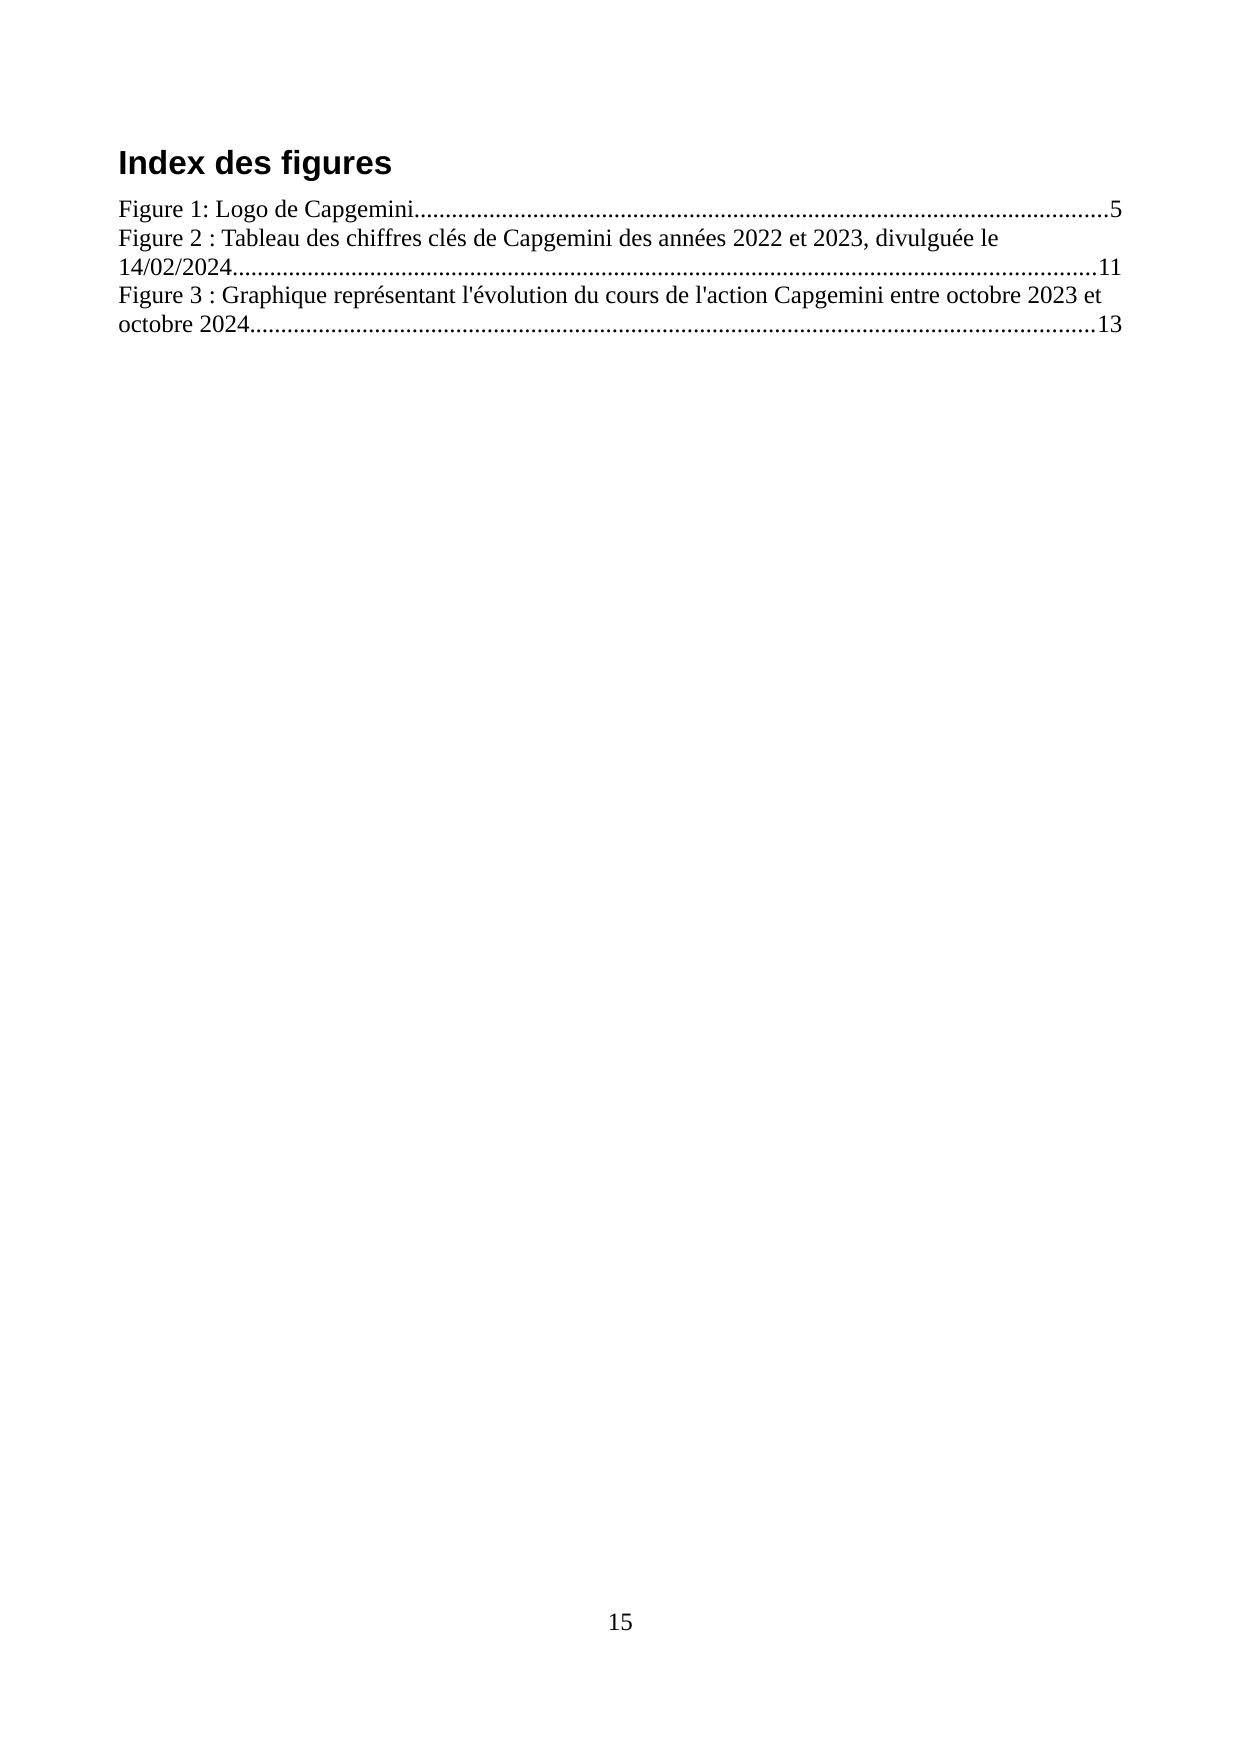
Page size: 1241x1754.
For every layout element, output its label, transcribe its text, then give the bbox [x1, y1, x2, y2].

text Figure 3 : Graphique représentant l'évolution du cours de l'action Capgemini entre octobre 2023 et octobre 2024. 13 [118, 280, 1122, 338]
subtitle Index des figures [118, 143, 1122, 182]
text Figure 1: Logo de Capgemini 5 [118, 194, 1122, 223]
text Figure 2 : Tableau des chiffres clés de Capgemini des années 2022 et 2023, divulguée le 14/02/2024. 11 [118, 223, 1122, 280]
